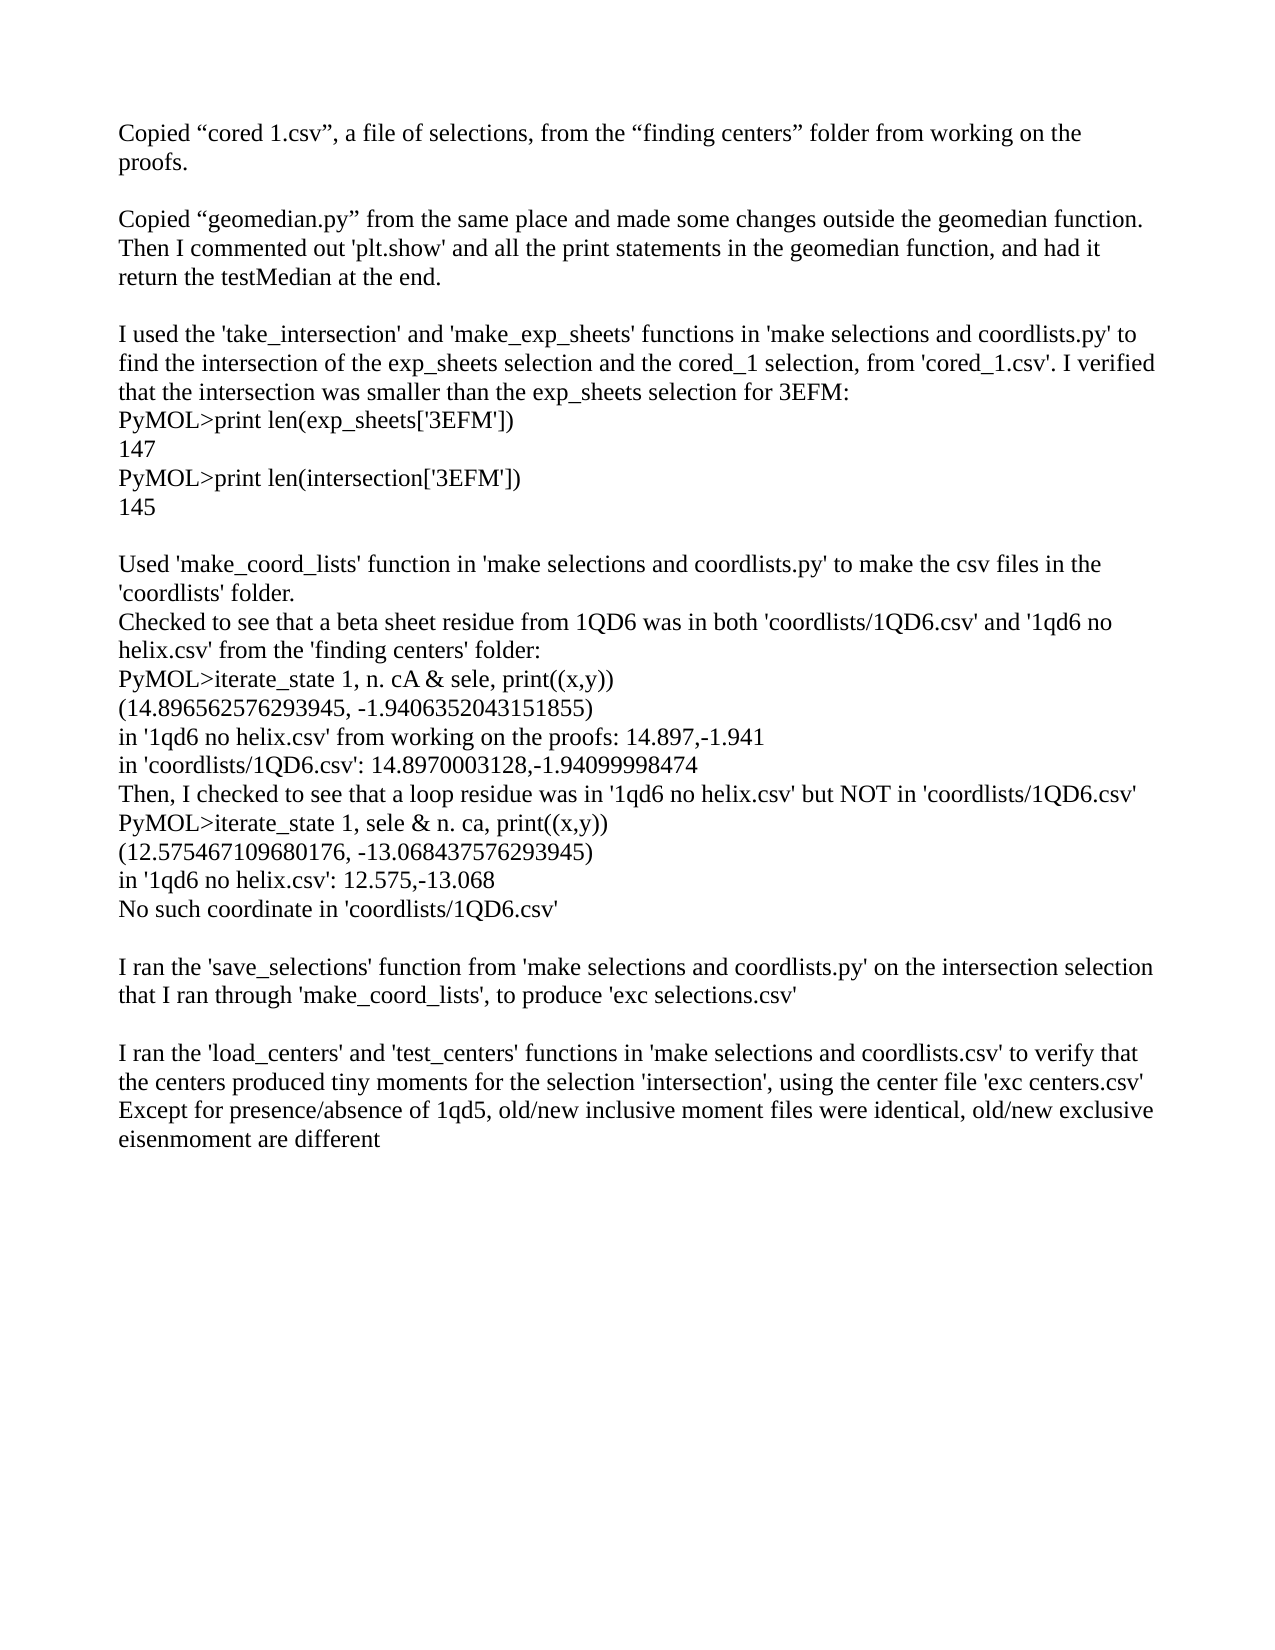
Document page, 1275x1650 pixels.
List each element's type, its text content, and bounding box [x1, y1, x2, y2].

text PyMOL>iterate_state 1, n. cA & sele, print((x,y)) [118, 664, 1157, 693]
text I ran the 'load_centers' and 'test_centers' functions in 'make selections and coordlists.csv' to verify that the centers produced tiny moments for the selection 'intersection', using the center file 'exc centers.csv' [118, 1038, 1157, 1096]
text 147 [118, 434, 1157, 463]
text Used 'make_coord_lists' function in 'make selections and coordlists.py' to make the csv files in the 'coordlists' folder. [118, 549, 1157, 607]
text Checked to see that a beta sheet residue from 1QD6 was in both 'coordlists/1QD6.csv' and '1qd6 no helix.csv' from the 'finding centers' folder: [118, 607, 1157, 664]
text Copied “geomedian.py” from the same place and made some changes outside the geomedian function. Then I commented out 'plt.show' and all the print statements in the geomedian function, and had it return the testMedian at the end. [118, 204, 1157, 291]
text Then, I checked to see that a loop residue was in '1qd6 no helix.csv' but NOT in 'coordlists/1QD6.csv' [118, 779, 1157, 808]
text I ran the 'save_selections' function from 'make selections and coordlists.py' on the intersection selection that I ran through 'make_coord_lists', to produce 'exc selections.csv' [118, 952, 1157, 1009]
text No such coordinate in 'coordlists/1QD6.csv' [118, 894, 1157, 923]
text in 'coordlists/1QD6.csv': 14.8970003128,-1.94099998474 [118, 751, 1157, 779]
text I used the 'take_intersection' and 'make_exp_sheets' functions in 'make selections and coordlists.py' to find the intersection of the exp_sheets selection and the cored_1 selection, from 'cored_1.csv'. I verified that the intersection was smaller than the exp_sheets selection for 3EFM: [118, 319, 1157, 406]
text (12.575467109680176, -13.068437576293945) [118, 837, 1157, 866]
text Copied “cored 1.csv”, a file of selections, from the “finding centers” folder from working on the proofs. [118, 118, 1157, 176]
text PyMOL>print len(intersection['3EFM']) [118, 463, 1157, 492]
text PyMOL>print len(exp_sheets['3EFM']) [118, 406, 1157, 434]
text in '1qd6 no helix.csv': 12.575,-13.068 [118, 866, 1157, 894]
text Except for presence/absence of 1qd5, old/new inclusive moment files were identical, old/new exclusive eisenmoment are different [118, 1096, 1157, 1153]
text in '1qd6 no helix.csv' from working on the proofs: 14.897,-1.941 [118, 722, 1157, 751]
text PyMOL>iterate_state 1, sele & n. ca, print((x,y)) [118, 808, 1157, 837]
text (14.896562576293945, -1.9406352043151855) [118, 693, 1157, 722]
text 145 [118, 492, 1157, 521]
